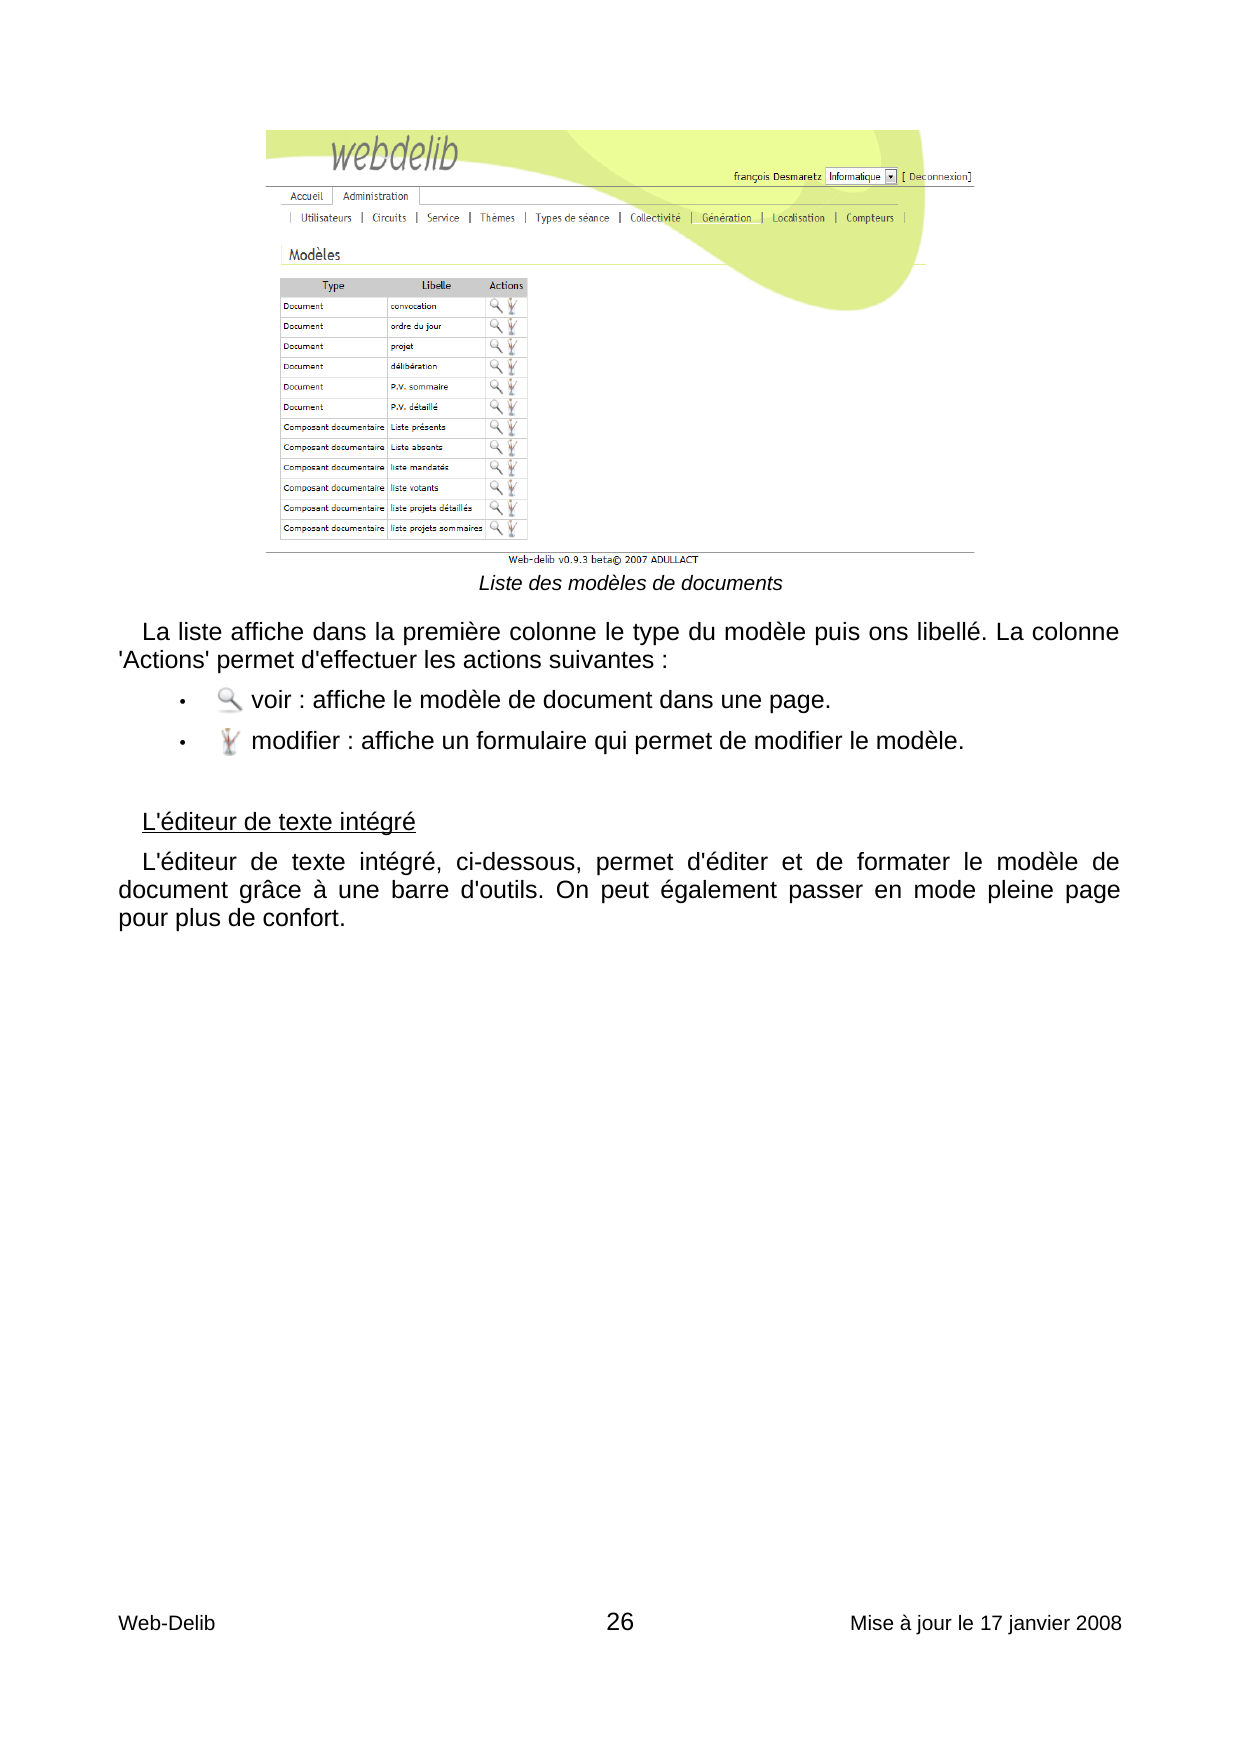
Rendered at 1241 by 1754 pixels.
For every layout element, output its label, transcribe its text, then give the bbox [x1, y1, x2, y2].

text Liste des modèles de documents [118, 118, 1122, 594]
text La liste affiche dans la première colonne le type du modèle puis ons libellé. La colonne 'Actions' permet d'effectuer les actions suivantes : [118, 618, 1122, 674]
list voir : affiche le modèle de document dans une page. [156, 685, 1122, 715]
picture [216, 728, 245, 756]
text L'éditeur de texte intégré [118, 808, 1122, 836]
text L'éditeur de texte intégré, ci-dessous, permet d'éditer et de formater le modèle de document grâce à une barre d'outils. On peut également passer en mode pleine page pour plus de confort. [118, 848, 1122, 931]
picture [265, 130, 975, 571]
picture [216, 686, 245, 714]
list modifier : affiche un formulaire qui permet de modifier le modèle. [156, 727, 1122, 757]
